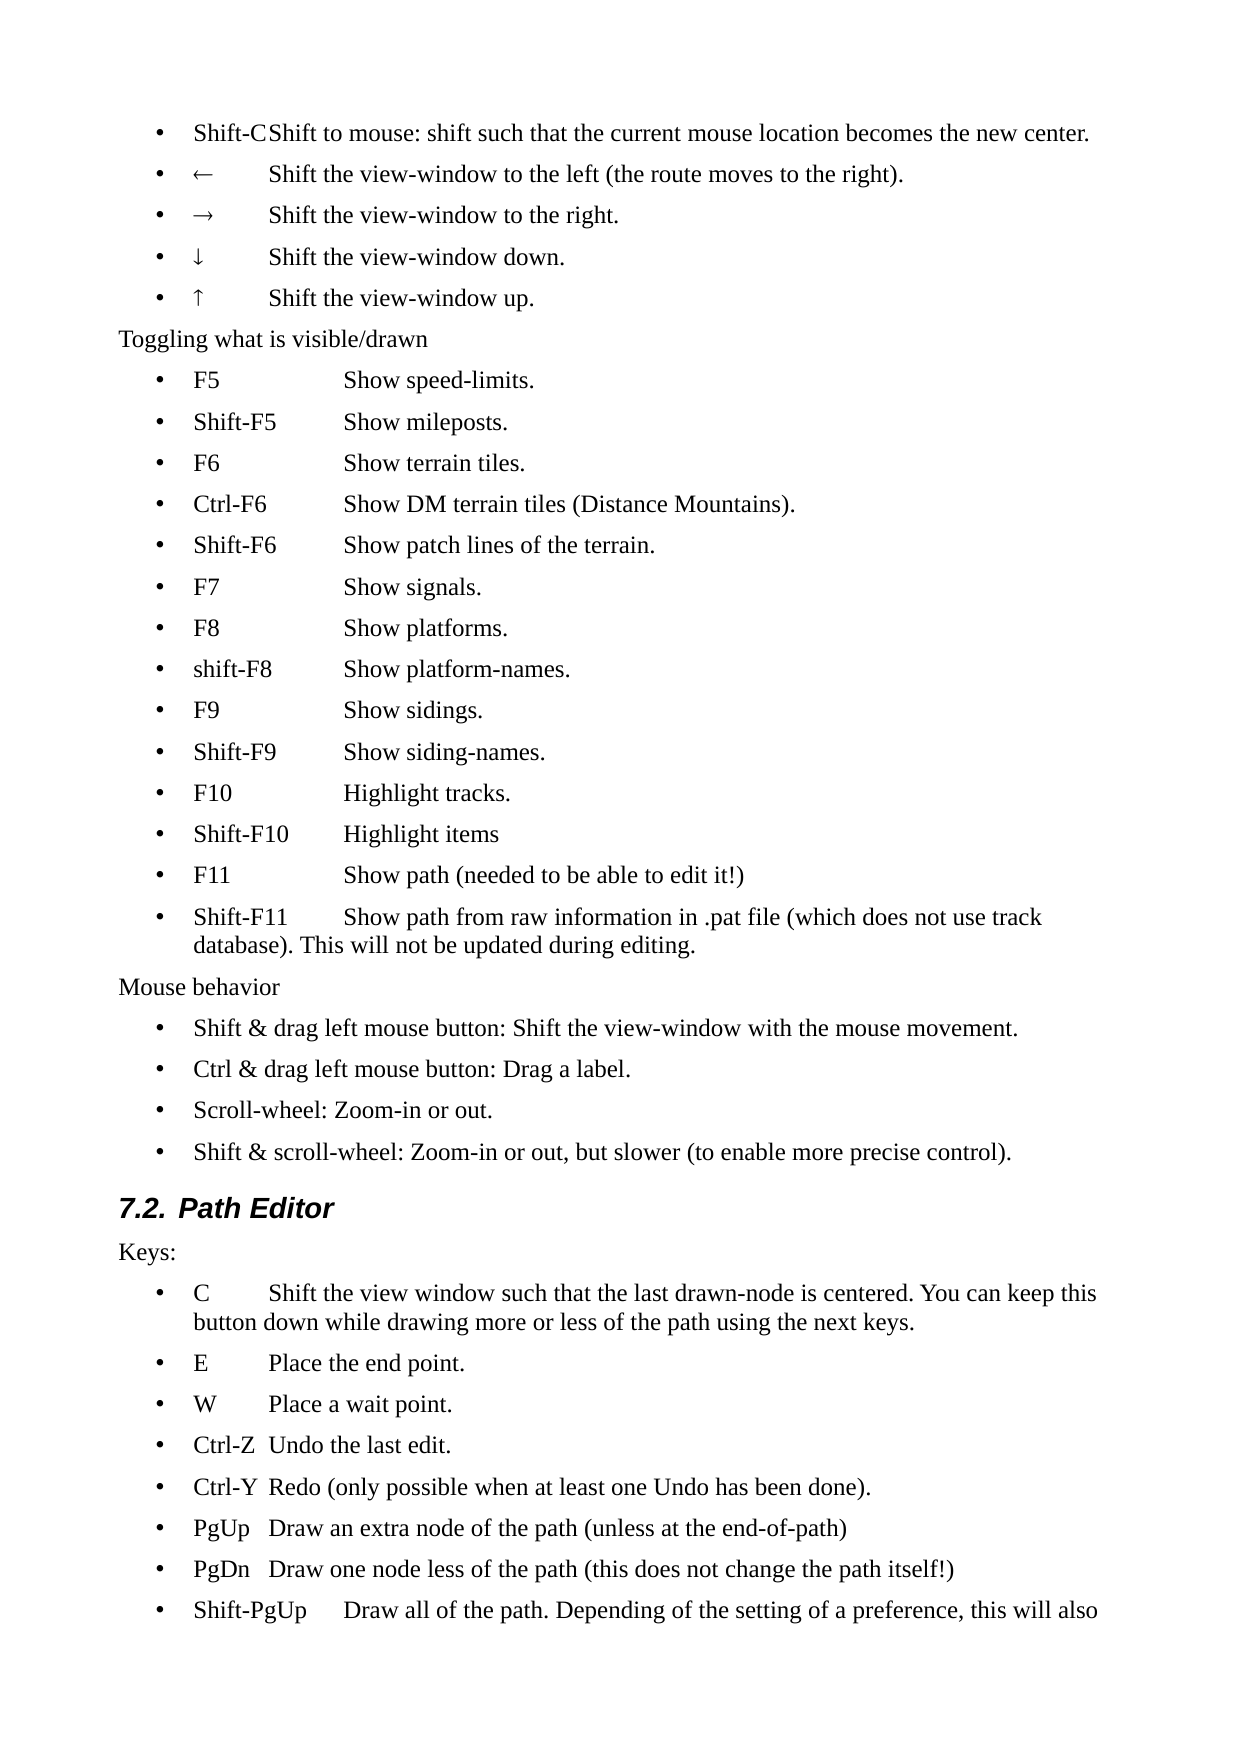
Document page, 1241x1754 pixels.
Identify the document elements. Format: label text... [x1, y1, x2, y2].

list  Shift the view-window down. [156, 242, 1122, 271]
list Shift-F5 Show mileposts. [156, 407, 1122, 436]
list PgUp Draw an extra node of the path (unless at the end-of-path) [156, 1513, 1122, 1542]
list Ctrl & drag left mouse button: Drag a label. [156, 1054, 1122, 1083]
list F10 Highlight tracks. [156, 778, 1122, 807]
list PgDn Draw one node less of the path (this does not change the path itself!) [156, 1554, 1122, 1583]
list Shift & drag left mouse button: Shift the view-window with the mouse movement. [156, 1013, 1122, 1042]
list  Shift the view-window up. [156, 283, 1122, 312]
list E Place the end point. [156, 1348, 1122, 1377]
text Toggling what is visible/drawn [118, 324, 1122, 353]
list Shift-F6 Show patch lines of the terrain. [156, 531, 1122, 559]
list shift-F8 Show platform-names. [156, 654, 1122, 683]
list Ctrl-Z Undo the last edit. [156, 1430, 1122, 1459]
subtitle Path Editor [118, 1191, 1122, 1224]
text Keys: [118, 1237, 1122, 1265]
list C Shift the view window such that the last drawn-node is centered. You can keep this button down while drawing more or less of the path using the next keys. [156, 1278, 1122, 1335]
list Shift-F10 Highlight items [156, 819, 1122, 848]
list Shift-F9 Show siding-names. [156, 737, 1122, 766]
text Mouse behavior [118, 972, 1122, 1001]
list Shift-F11 Show path from raw information in .pat file (which does not use track database). This will not be updated during editing. [156, 902, 1122, 959]
list  Shift the view-window to the left (the route moves to the right). [156, 159, 1122, 188]
list W Place a wait point. [156, 1389, 1122, 1418]
list F6 Show terrain tiles. [156, 448, 1122, 477]
list Scroll-wheel: Zoom-in or out. [156, 1096, 1122, 1124]
list F9 Show sidings. [156, 696, 1122, 724]
list  Shift the view-window to the right. [156, 201, 1122, 229]
list F8 Show platforms. [156, 613, 1122, 642]
list Shift & scroll-wheel: Zoom-in or out, but slower (to enable more precise control). [156, 1137, 1122, 1166]
list Shift-C Shift to mouse: shift such that the current mouse location becomes the new center. [156, 118, 1122, 147]
list Ctrl-Y Redo (only possible when at least one Undo has been done). [156, 1472, 1122, 1500]
list F5 Show speed-limits. [156, 366, 1122, 394]
list Shift-PgUp Draw all of the path. Depending of the setting of a preference, this will also [156, 1595, 1122, 1624]
list F7 Show signals. [156, 572, 1122, 601]
list Ctrl-F6 Show DM terrain tiles (Distance Mountains). [156, 489, 1122, 518]
list F11 Show path (needed to be able to edit it!) [156, 861, 1122, 889]
